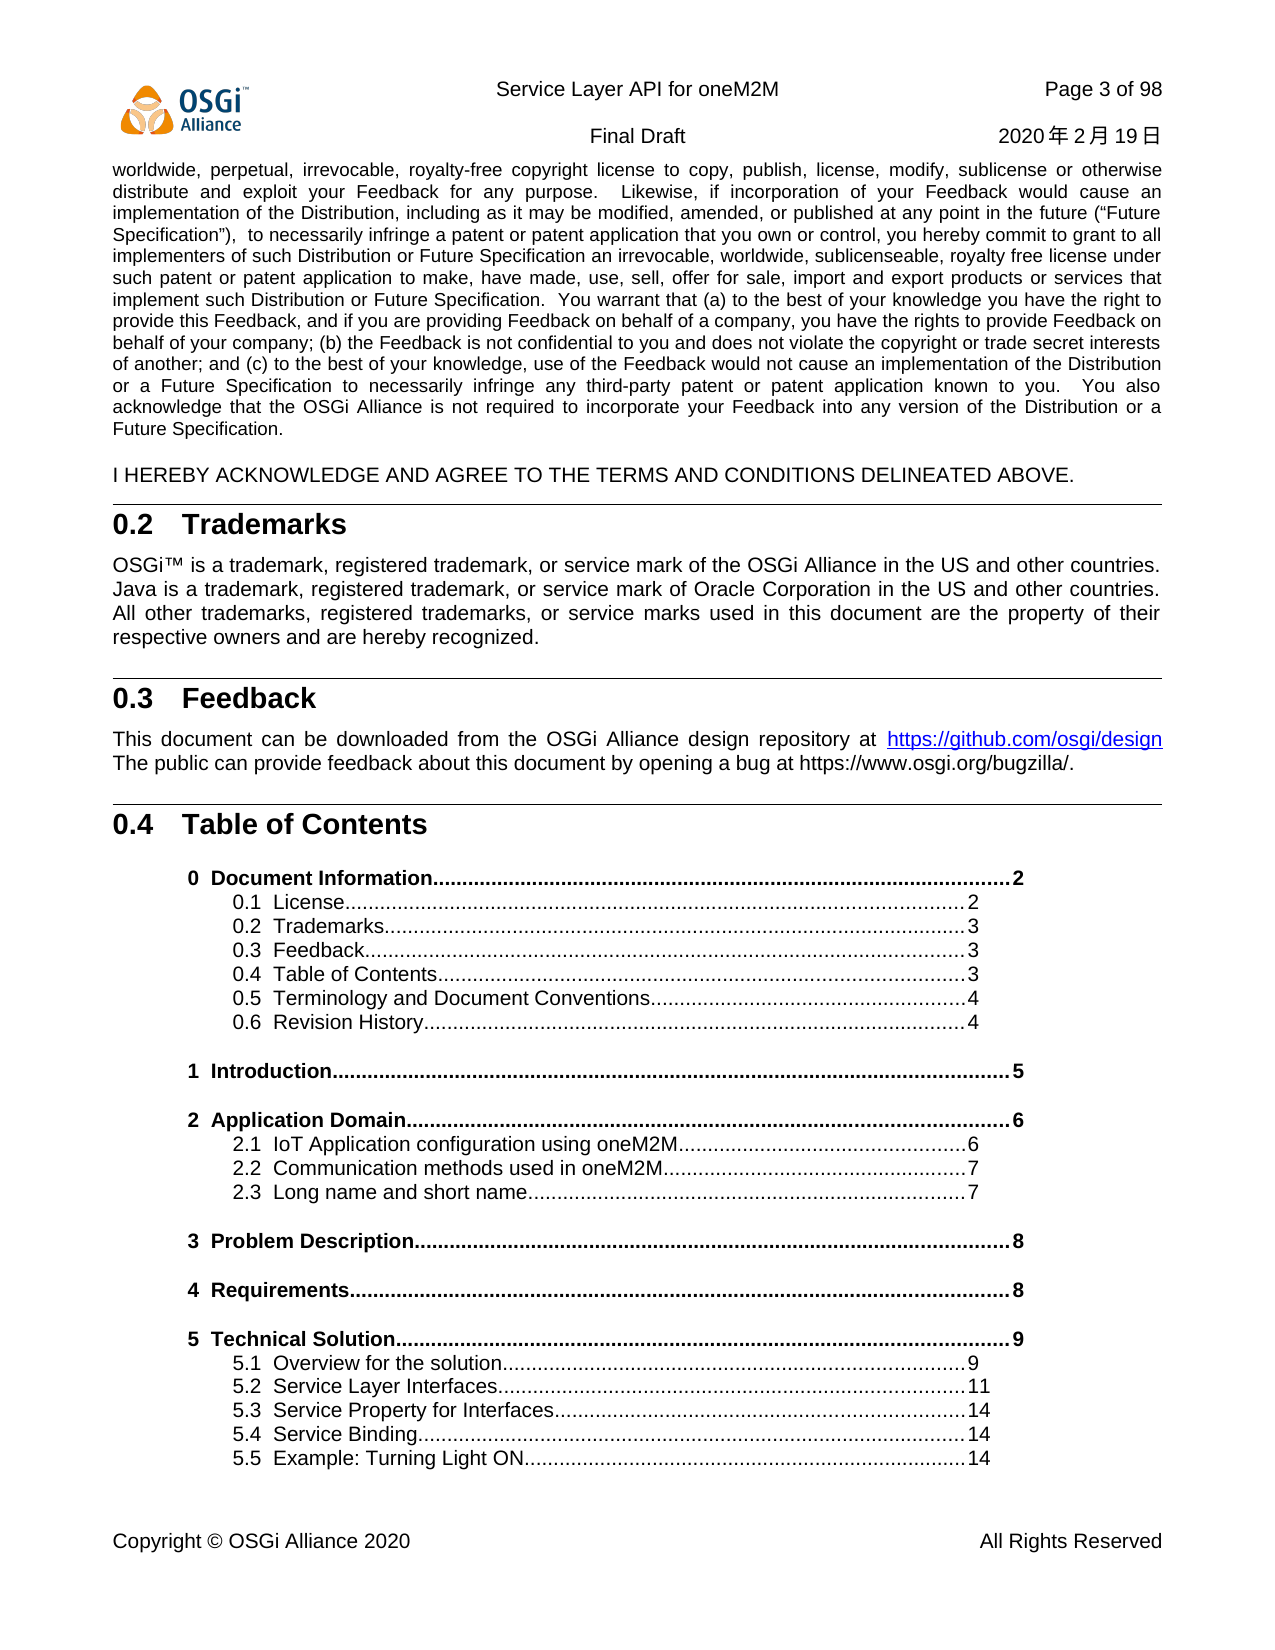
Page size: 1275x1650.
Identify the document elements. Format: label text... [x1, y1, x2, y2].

text 2 Application Domain 6 [187, 1108, 1162, 1132]
text 0 Document Information 2 [187, 866, 1162, 890]
subtitle Trademarks [112, 505, 1162, 541]
text 5.3 Service Property for Interfaces 14 [232, 1398, 1162, 1422]
text 4 Requirements 8 [187, 1277, 1162, 1301]
text 5.4 Service Binding 14 [232, 1422, 1162, 1446]
text 5.5 Example: Turning Light ON 14 [232, 1446, 1162, 1470]
text 2.3 Long name and short name 7 [232, 1179, 1162, 1203]
text 2.2 Communication methods used in oneM2M 7 [232, 1156, 1162, 1179]
text 0.4 Table of Contents 3 [232, 962, 1162, 986]
text I HEREBY ACKNOWLEDGE AND AGREE TO THE TERMS AND CONDITIONS DELINEATED ABOVE. [112, 463, 1162, 487]
text 2.1 IoT Application configuration using oneM2M 6 [232, 1132, 1162, 1156]
text 1 Introduction 5 [187, 1059, 1162, 1083]
text 0.2 Trademarks 3 [232, 914, 1162, 938]
text 5.2 Service Layer Interfaces 11 [232, 1374, 1162, 1398]
text 0.6 Revision History 4 [232, 1010, 1162, 1034]
text 0.3 Feedback 3 [232, 938, 1162, 962]
text 0.5 Terminology and Document Conventions 4 [232, 986, 1162, 1010]
text 5 Technical Solution 9 [187, 1326, 1162, 1350]
subtitle Feedback [112, 679, 1162, 715]
text 5.1 Overview for the solution 9 [232, 1350, 1162, 1374]
text This document can be downloaded from the OSGi Alliance design repository at https://github.com/osgi/design The public can provide feedback about this document by opening a bug at https://www.osgi.org/bugzilla/. [112, 727, 1162, 775]
text worldwide, perpetual, irrevocable, royalty-free copyright license to copy, publish, license, modify, sublicense or otherwise distribute and exploit your Feedback for any purpose. Likewise, if incorporation of your Feedback would cause an implementation of the Distribution, including as it may be modified, amended, or published at any point in the future (“Future Specification”), to necessarily infringe a patent or patent application that you own or control, you hereby commit to grant to all implementers of such Distribution or Future Specification an irrevocable, worldwide, sublicenseable, royalty free license under such patent or patent application to make, have made, use, sell, offer for sale, import and export products or services that implement such Distribution or Future Specification. You warrant that (a) to the best of your knowledge you have the right to provide this Feedback, and if you are providing Feedback on behalf of a company, you have the rights to provide Feedback on behalf of your company; (b) the Feedback is not confidential to you and does not violate the copyright or trade secret interests of another; and (c) to the best of your knowledge, use of the Feedback would not cause an implementation of the Distribution or a Future Specification to necessarily infringe any third-party patent or patent application known to you. You also acknowledge that the OSGi Alliance is not required to incorporate your Feedback into any version of the Distribution or a Future Specification. [112, 159, 1162, 439]
text 0.1 License 2 [232, 890, 1162, 914]
picture [113, 78, 257, 142]
subtitle Table of Contents [112, 805, 1162, 841]
text OSGi™ is a trademark, registered trademark, or service mark of the OSGi Alliance in the US and other countries. Java is a trademark, registered trademark, or service mark of Oracle Corporation in the US and other countries. All other trademarks, registered trademarks, or service marks used in this document are the property of their respective owners and are hereby recognized. [112, 553, 1162, 649]
text 3 Problem Description 8 [187, 1228, 1162, 1252]
